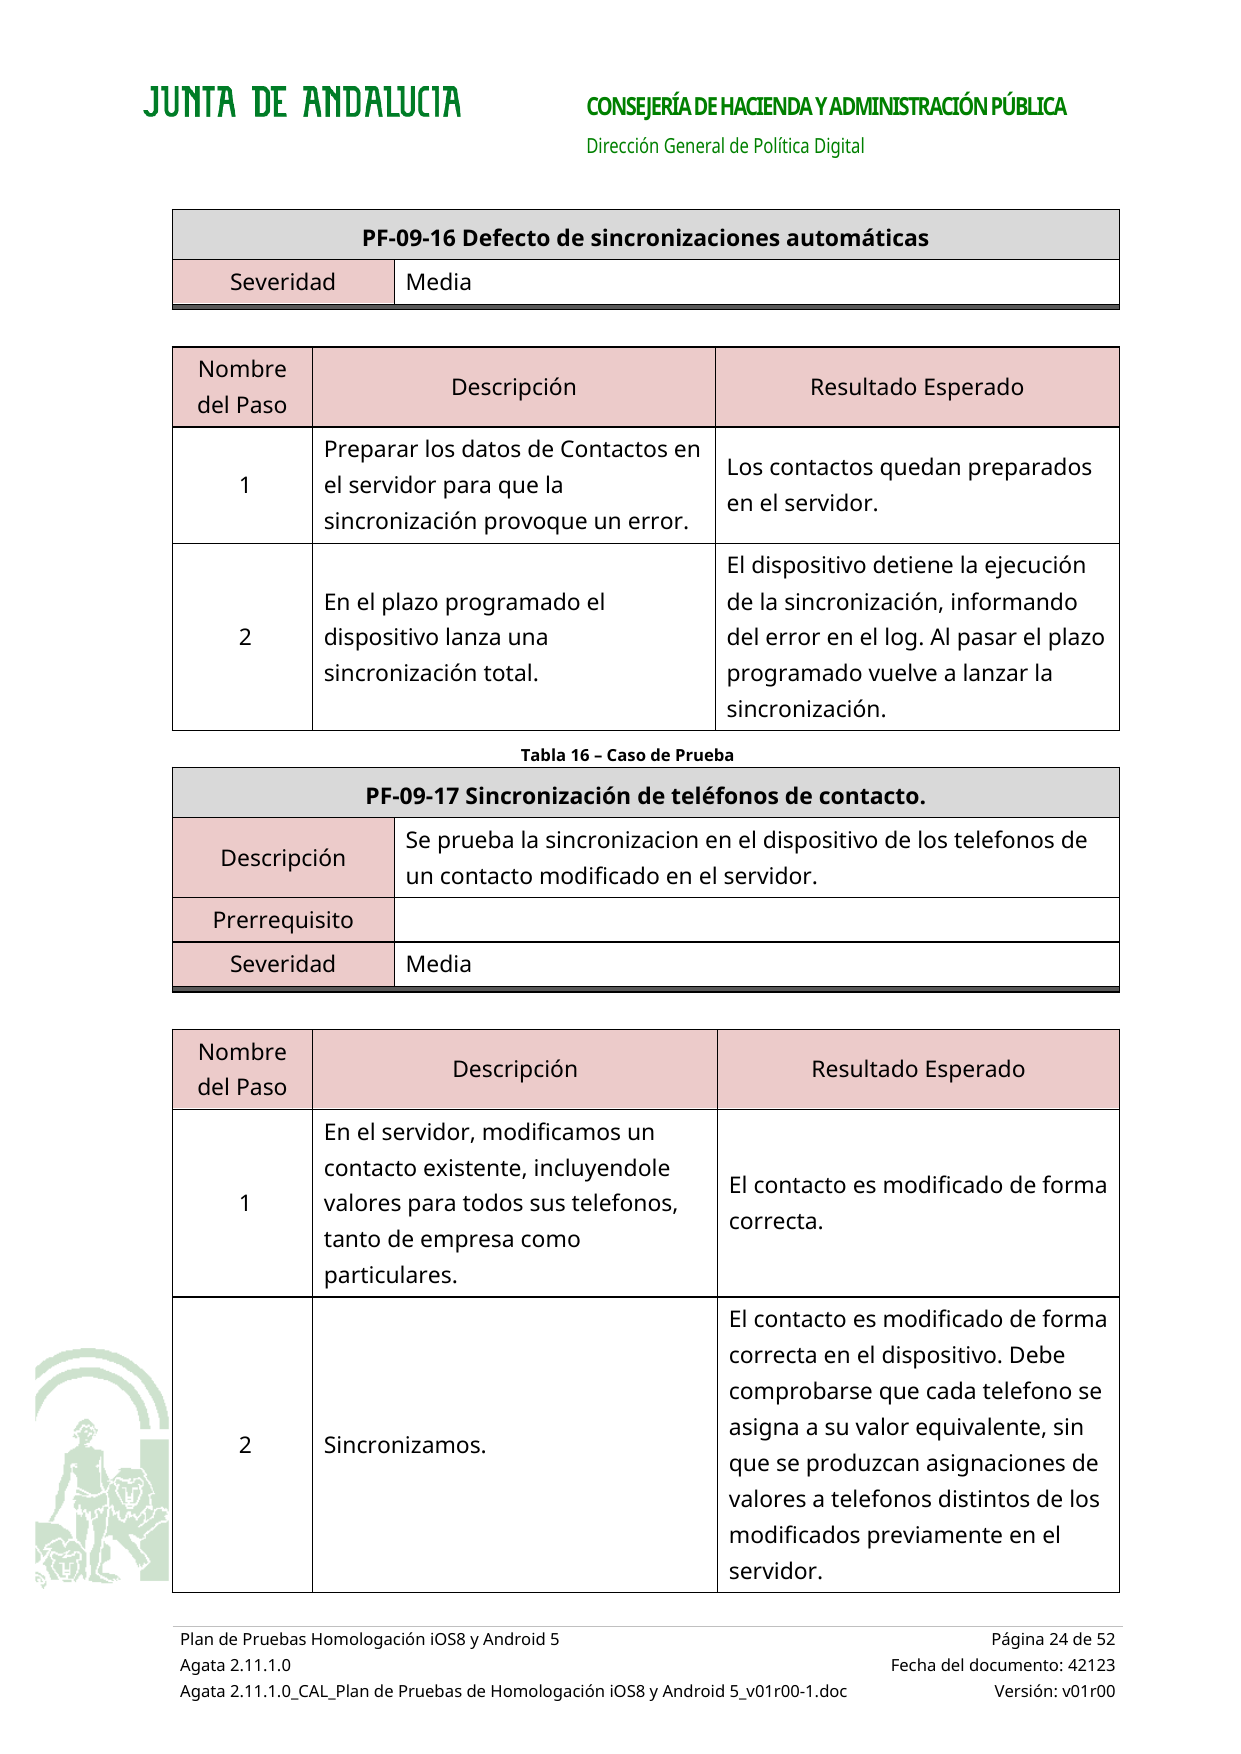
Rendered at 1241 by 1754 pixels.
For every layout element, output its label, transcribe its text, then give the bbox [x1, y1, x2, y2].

table_cell [173, 987, 1119, 991]
table_cell 2 [173, 544, 312, 730]
table_cell 1 [173, 428, 312, 542]
table_header Nombre del Paso [173, 348, 312, 426]
table_cell El dispositivo detiene la ejecución de la sincronización, informando del error en el log. Al pasar el plazo programado vuelve a lanzar la sincronización. [716, 544, 1119, 730]
table_header Nombre del Paso [173, 1030, 312, 1108]
table_cell Severidad [173, 260, 394, 303]
table_header PF-09-16 Defecto de sincronizaciones automáticas [173, 210, 1119, 259]
table_cell En el plazo programado el dispositivo lanza una sincronización total. [313, 544, 715, 730]
table_header PF-09-17 Sincronización de teléfonos de contacto. [173, 768, 1119, 817]
table_header Resultado Esperado [716, 348, 1119, 426]
table_cell Sincronizamos. [313, 1298, 717, 1592]
table_cell [395, 898, 1119, 941]
table_header Descripción [313, 348, 715, 426]
table_cell Preparar los datos de Contactos en el servidor para que la sincronización provoque un error. [313, 428, 715, 542]
table_cell En el servidor, modificamos un contacto existente, incluyendole valores para todos sus telefonos, tanto de empresa como particulares. [313, 1110, 717, 1296]
table_cell Severidad [173, 943, 394, 986]
text Tabla 16 – Caso de Prueba [148, 744, 1107, 767]
table_cell Se prueba la sincronizacion en el dispositivo de los telefonos de un contacto modificado en el servidor. [395, 818, 1119, 897]
table_cell Descripción [173, 818, 394, 897]
table_cell [173, 305, 1119, 309]
table_cell 2 [173, 1298, 312, 1592]
table_cell El contacto es modificado de forma correcta en el dispositivo. Debe comprobarse que cada telefono se asigna a su valor equivalente, sin que se produzcan asignaciones de valores a telefonos distintos de los modificados previamente en el servidor. [718, 1298, 1119, 1592]
table_cell Prerrequisito [173, 898, 394, 941]
picture [143, 86, 461, 117]
table_cell Media [395, 943, 1119, 986]
table_header Descripción [313, 1030, 717, 1108]
table_header Resultado Esperado [718, 1030, 1119, 1108]
table_cell Los contactos quedan preparados en el servidor. [716, 428, 1119, 542]
table_cell 1 [173, 1110, 312, 1296]
table_cell Media [395, 260, 1119, 303]
table_cell El contacto es modificado de forma correcta. [718, 1110, 1119, 1296]
